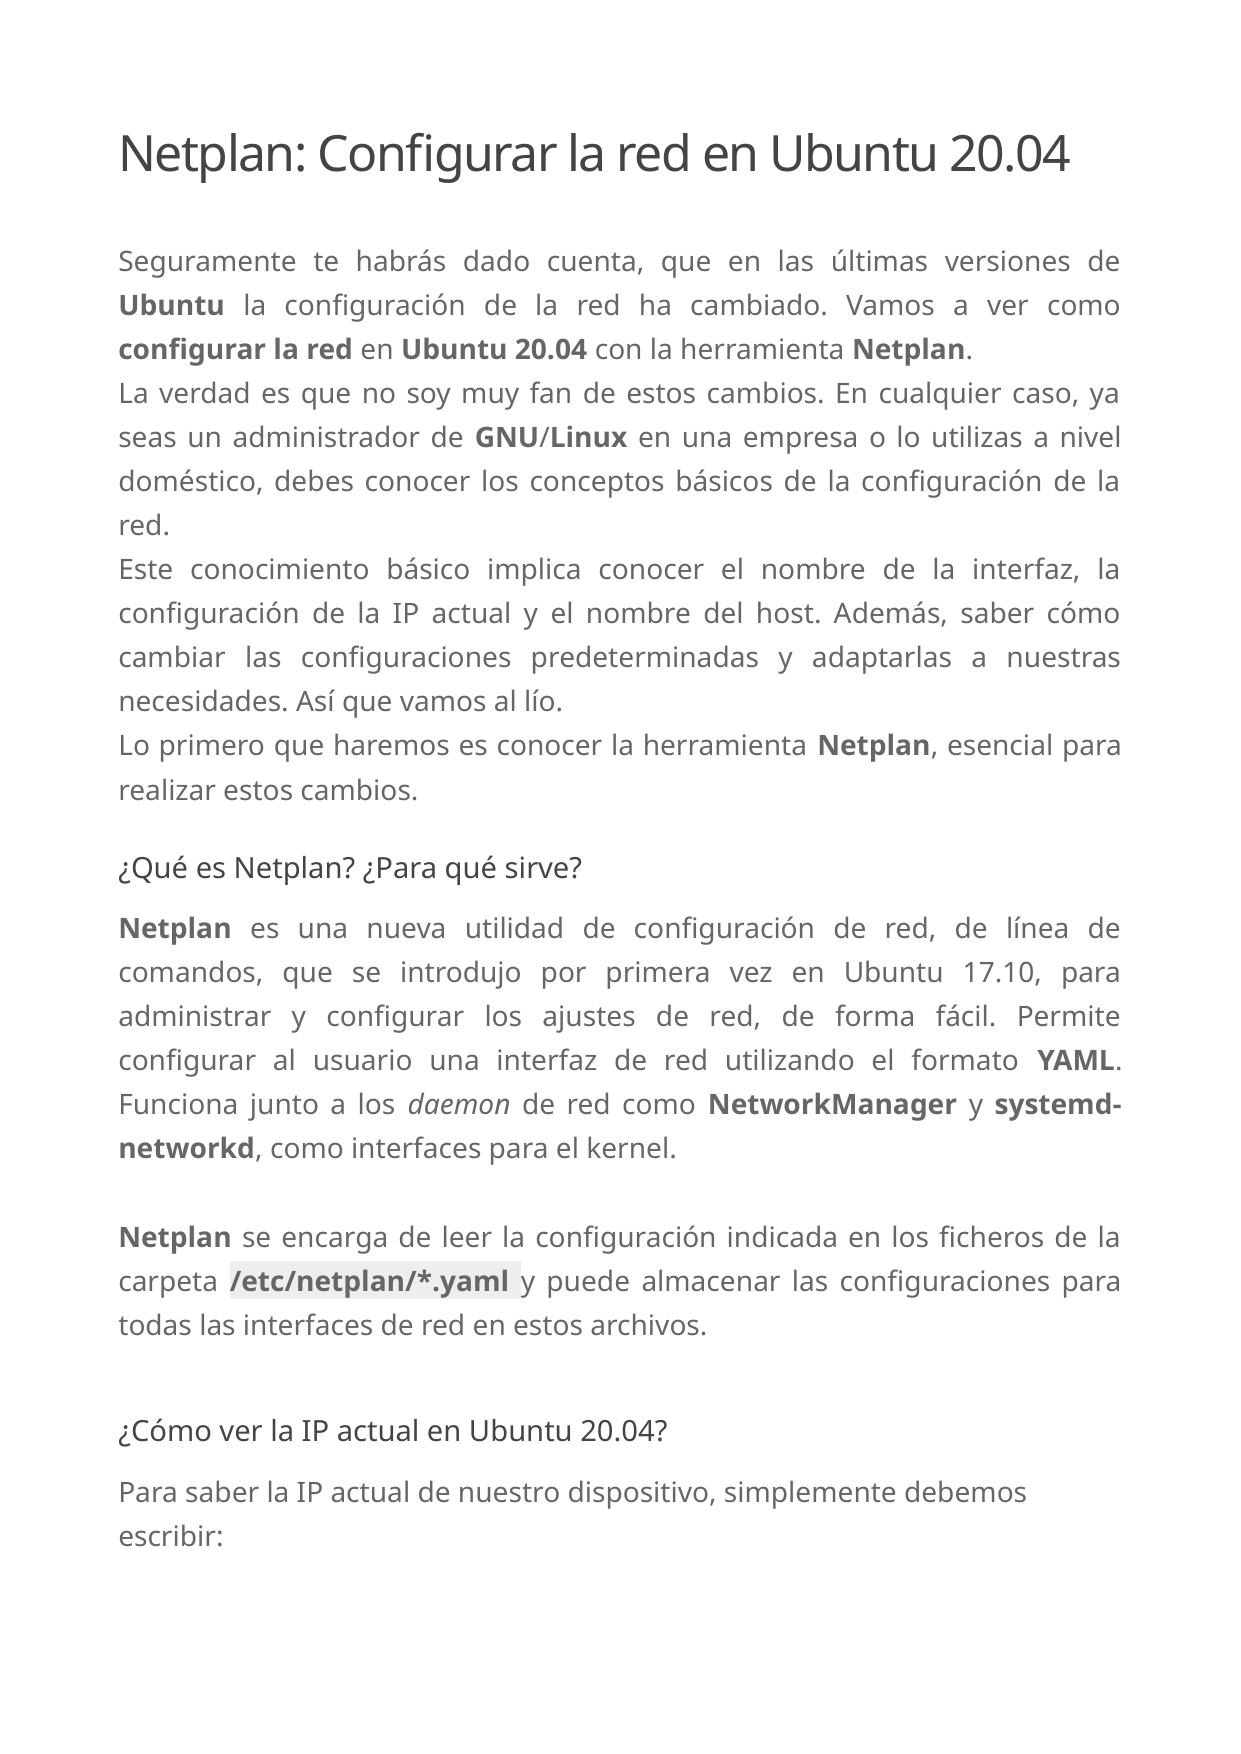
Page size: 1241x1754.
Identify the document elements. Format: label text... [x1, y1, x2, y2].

text Para saber la IP actual de nuestro dispositivo, simplemente debemos escribir: [118, 1472, 1122, 1554]
text Este conocimiento básico implica conocer el nombre de la interfaz, la configuración de la IP actual y el nombre del host. Además, saber cómo cambiar las configuraciones predeterminadas y adaptarlas a nuestras necesidades. Así que vamos al lío. [118, 549, 1122, 720]
text La verdad es que no soy muy fan de estos cambios. En cualquier caso, ya seas un administrador de GNU/Linux en una empresa o lo utilizas a nivel doméstico, debes conocer los conceptos básicos de la configuración de la red. [118, 373, 1122, 544]
subtitle Netplan: Configurar la red en Ubuntu 20.04 [118, 118, 1122, 186]
text Lo primero que haremos es conocer la herramienta Netplan, esencial para realizar estos cambios. [118, 726, 1122, 808]
text Netplan se encarga de leer la configuración indicada en los ficheros de la carpeta /etc/netplan/*.yaml y puede almacenar las configuraciones para todas las interfaces de red en estos archivos. [118, 1217, 1122, 1343]
subtitle ¿Qué es Netplan? ¿Para qué sirve? [118, 847, 1122, 887]
text Netplan es una nueva utilidad de configuración de red, de línea de comandos, que se introdujo por primera vez en Ubuntu 17.10, para administrar y configurar los ajustes de red, de forma fácil. Permite configurar al usuario una interfaz de red utilizando el formato YAML. Funciona junto a los daemon de red como NetworkManager y systemd-networkd, como interfaces para el kernel. [118, 908, 1122, 1167]
subtitle ¿Cómo ver la IP actual en Ubuntu 20.04? [118, 1411, 1122, 1450]
text Seguramente te habrás dado cuenta, que en las últimas versiones de Ubuntu la configuración de la red ha cambiado. Vamos a ver como configurar la red en Ubuntu 20.04 con la herramienta Netplan. [118, 241, 1122, 367]
